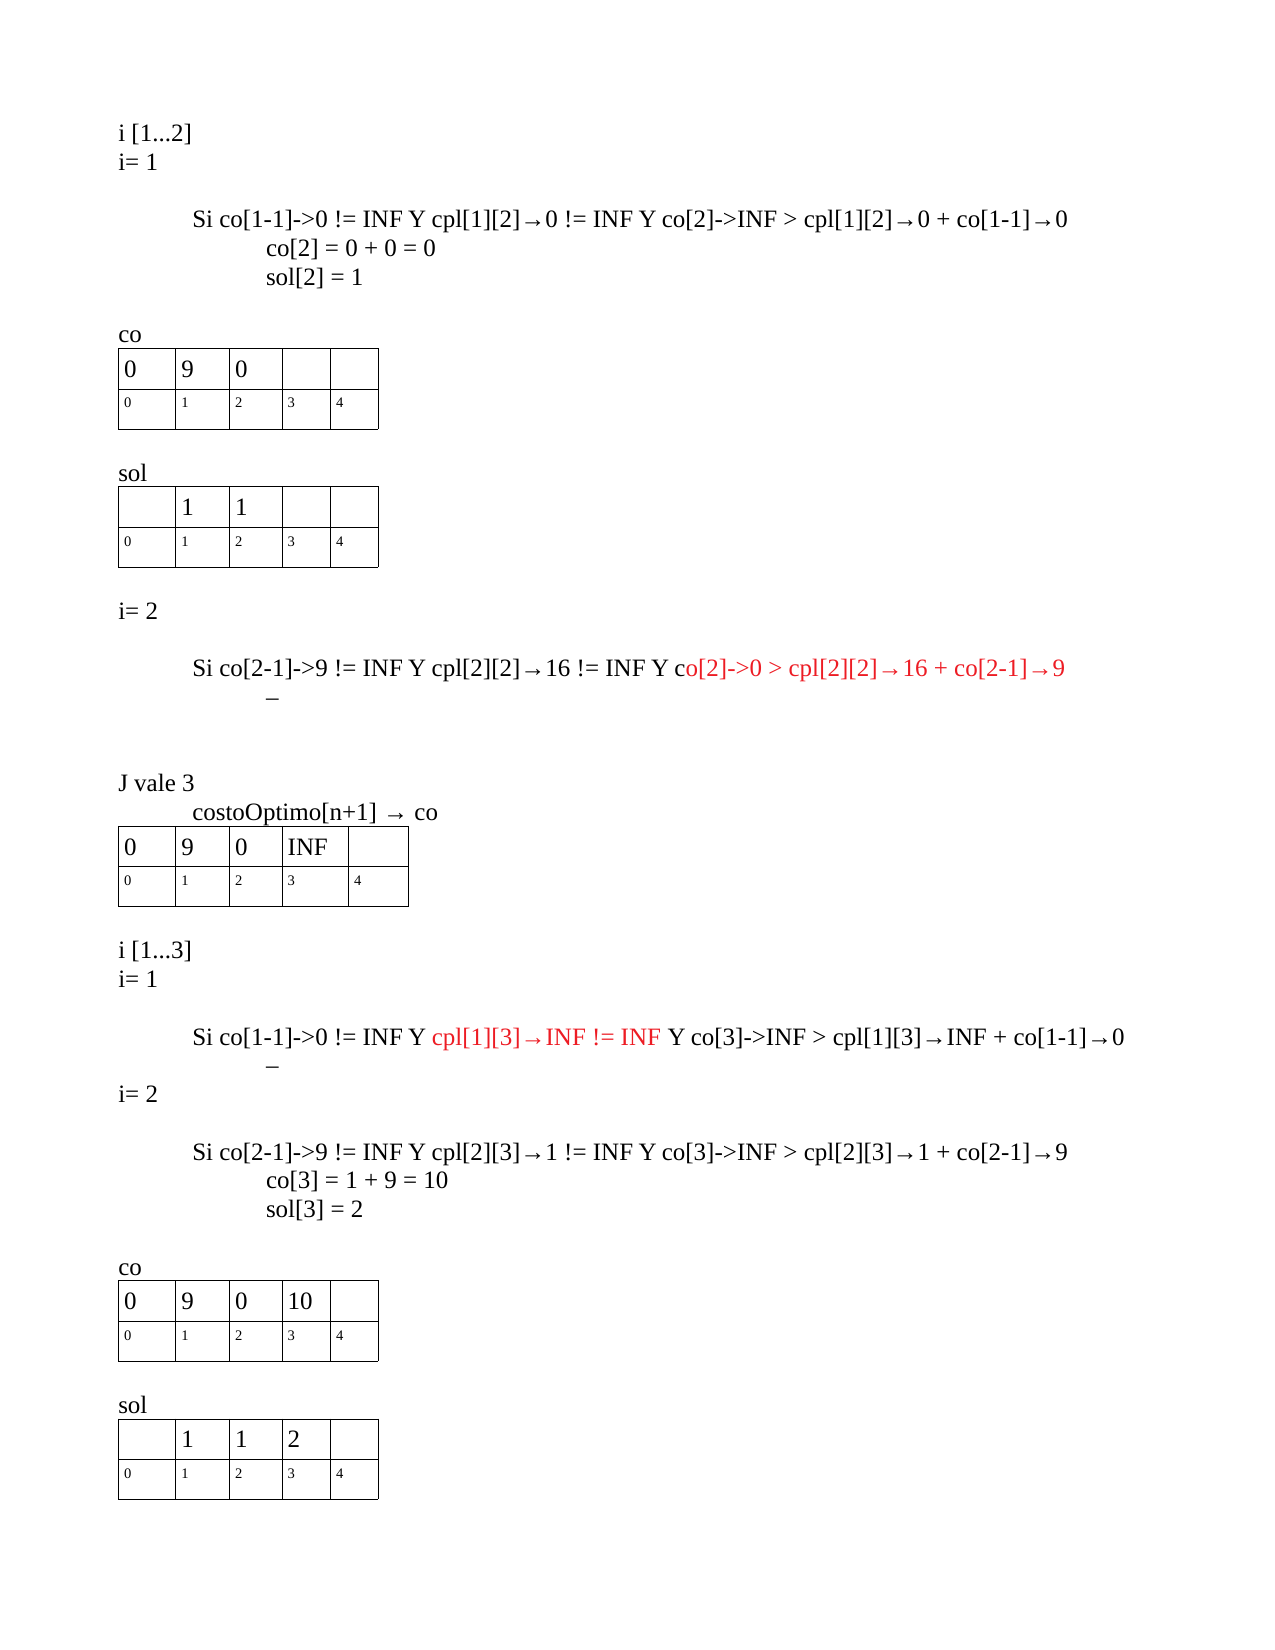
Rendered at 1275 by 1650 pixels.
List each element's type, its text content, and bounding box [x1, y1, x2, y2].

table_header [331, 1281, 378, 1321]
text costoOptimo[n+1] → co [118, 797, 1157, 826]
text sol[3] = 2 [118, 1194, 1157, 1223]
table_header [349, 827, 408, 866]
text i= 2 [118, 1079, 1157, 1108]
table_header 0 [230, 1281, 282, 1321]
text co [118, 1252, 1157, 1280]
table_cell 3 [283, 528, 330, 567]
table_cell 4 [331, 528, 378, 567]
table_cell 0 [119, 528, 175, 567]
table_header [283, 349, 330, 388]
text Si co[2-1]->9 != INF Y cpl[2][2]→16 != INF Y co[2]->0 > cpl[2][2]→16 + co[2-1]→9 [118, 653, 1157, 682]
table_cell 1 [176, 867, 229, 906]
text co[2] = 0 + 0 = 0 [118, 233, 1157, 262]
table_cell 2 [230, 1460, 282, 1499]
table_header [331, 349, 378, 388]
text sol [118, 1390, 1157, 1418]
text i [1...2] [118, 118, 1157, 147]
text Si co[2-1]->9 != INF Y cpl[2][3]→1 != INF Y co[3]->INF > cpl[2][3]→1 + co[2-1]→9 [118, 1137, 1157, 1165]
table_header 0 [230, 827, 282, 866]
text i= 1 [118, 964, 1157, 993]
text J vale 3 [118, 768, 1157, 797]
table_header [119, 1420, 175, 1459]
table_header 0 [119, 349, 175, 388]
table_cell 2 [230, 528, 282, 567]
table_cell 4 [331, 1322, 378, 1361]
text sol[2] = 1 [118, 262, 1157, 291]
table_cell 2 [230, 390, 282, 429]
table_cell 2 [230, 867, 282, 906]
table_header 9 [176, 349, 229, 388]
table_cell 1 [176, 528, 229, 567]
table_cell 3 [283, 1460, 330, 1499]
table_cell 0 [119, 867, 175, 906]
text i= 2 [118, 596, 1157, 624]
table_header 10 [283, 1281, 330, 1321]
table_cell 0 [119, 390, 175, 429]
table_cell 3 [283, 1322, 330, 1361]
table_cell 1 [176, 390, 229, 429]
table_header [119, 487, 175, 527]
table_cell 4 [349, 867, 408, 906]
table_header 0 [119, 1281, 175, 1321]
table_header 1 [176, 487, 229, 527]
table_header 2 [283, 1420, 330, 1459]
table_header 1 [230, 1420, 282, 1459]
text Si co[1-1]->0 != INF Y cpl[1][3]→INF != INF Y co[3]->INF > cpl[1][3]→INF + co[1-1]→0 [118, 1022, 1157, 1050]
text Si co[1-1]->0 != INF Y cpl[1][2]→0 != INF Y co[2]->INF > cpl[1][2]→0 + co[1-1]→0 [118, 204, 1157, 233]
table_cell 3 [283, 390, 330, 429]
table_header 0 [119, 827, 175, 866]
table_cell 4 [331, 390, 378, 429]
table_cell 2 [230, 1322, 282, 1361]
table_cell 3 [283, 867, 348, 906]
table_cell 0 [119, 1322, 175, 1361]
text i [1...3] [118, 935, 1157, 964]
table_header 0 [230, 349, 282, 388]
table_header 1 [230, 487, 282, 527]
text sol [118, 458, 1157, 486]
text co[3] = 1 + 9 = 10 [118, 1165, 1157, 1194]
table_header INF [283, 827, 348, 866]
text – [118, 682, 1157, 711]
table_header [331, 487, 378, 527]
text – [118, 1050, 1157, 1079]
table_cell 4 [331, 1460, 378, 1499]
table_header [283, 487, 330, 527]
table_cell 0 [119, 1460, 175, 1499]
table_cell 1 [176, 1322, 229, 1361]
table_header 1 [176, 1420, 229, 1459]
table_header 9 [176, 1281, 229, 1321]
table_cell 1 [176, 1460, 229, 1499]
text i= 1 [118, 147, 1157, 176]
text co [118, 319, 1157, 348]
table_header 9 [176, 827, 229, 866]
table_header [331, 1420, 378, 1459]
